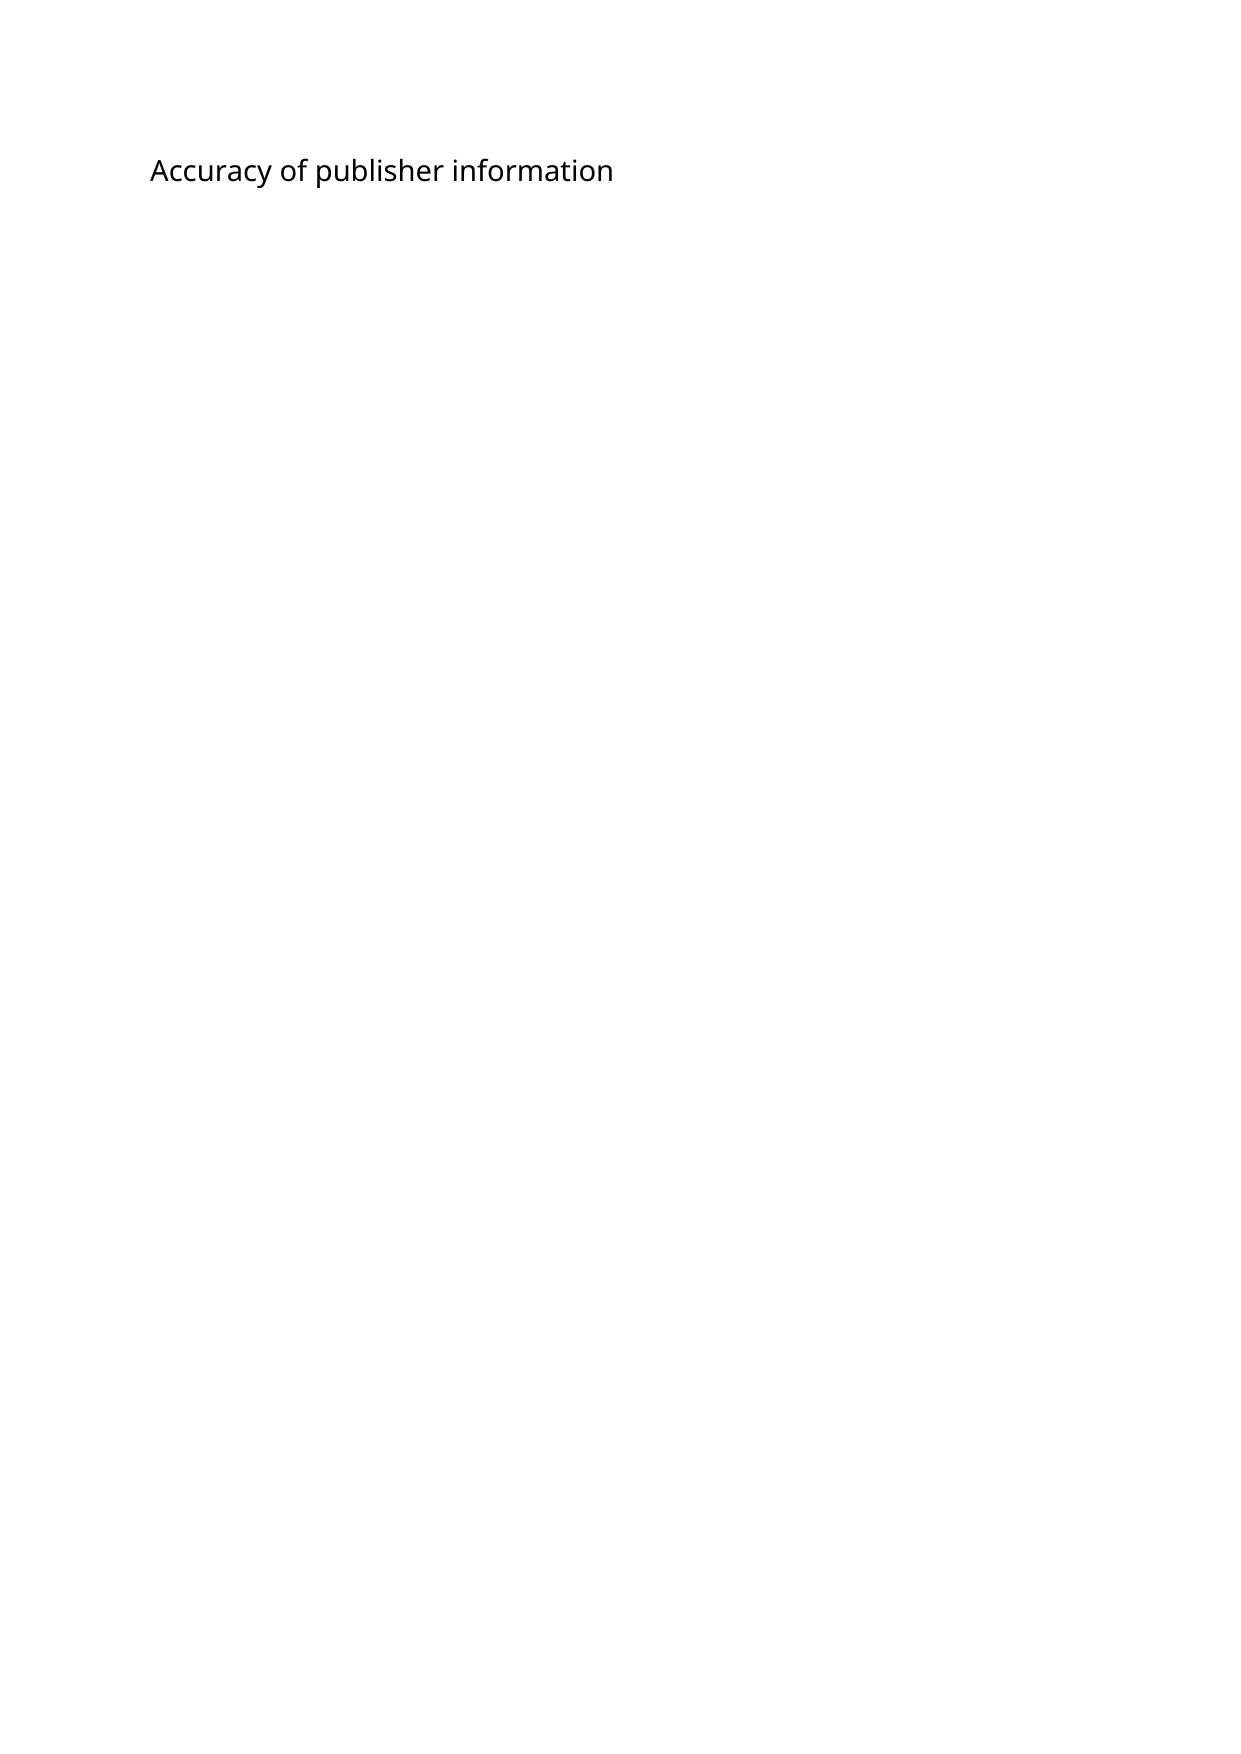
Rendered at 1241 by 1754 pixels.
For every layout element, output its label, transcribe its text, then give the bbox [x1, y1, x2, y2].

text Accuracy of publisher information [150, 150, 1090, 190]
